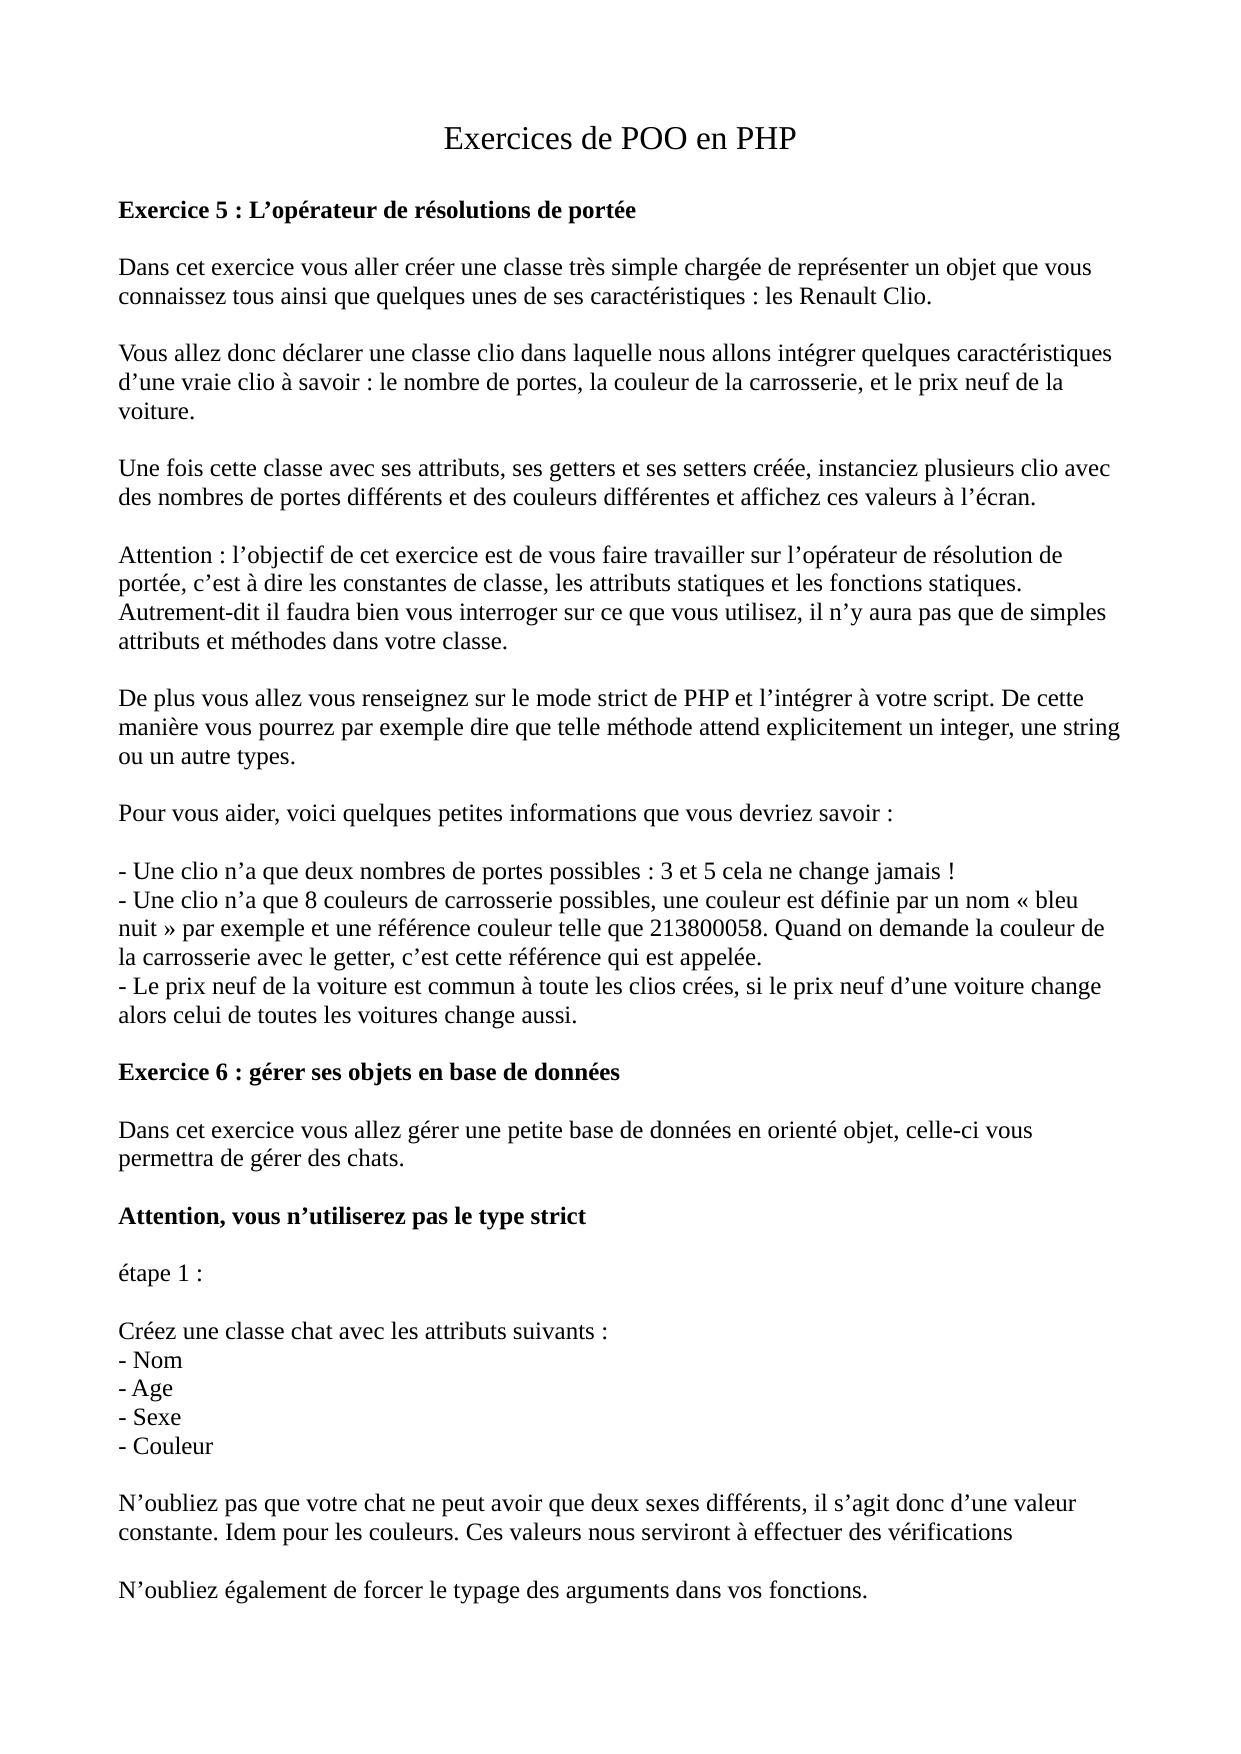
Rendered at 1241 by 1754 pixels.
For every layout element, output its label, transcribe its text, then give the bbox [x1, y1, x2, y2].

text Attention, vous n’utiliserez pas le type strict [118, 1201, 1122, 1230]
text - Nom [118, 1345, 1122, 1373]
text Une fois cette classe avec ses attributs, ses getters et ses setters créée, instanciez plusieurs clio avec des nombres de portes différents et des couleurs différentes et affichez ces valeurs à l’écran. [118, 453, 1122, 511]
text - Age [118, 1373, 1122, 1402]
text - Couleur [118, 1431, 1122, 1460]
text - Sexe [118, 1402, 1122, 1431]
text étape 1 : [118, 1258, 1122, 1287]
text Exercices de POO en PHP [118, 118, 1122, 156]
text N’oubliez également de forcer le typage des arguments dans vos fonctions. [118, 1575, 1122, 1603]
text Vous allez donc déclarer une classe clio dans laquelle nous allons intégrer quelques caractéristiques d’une vraie clio à savoir : le nombre de portes, la couleur de la carrosserie, et le prix neuf de la voiture. [118, 338, 1122, 425]
text Dans cet exercice vous aller créer une classe très simple chargée de représenter un objet que vous connaissez tous ainsi que quelques unes de ses caractéristiques : les Renault Clio. [118, 252, 1122, 310]
text Dans cet exercice vous allez gérer une petite base de données en orienté objet, celle-ci vous permettra de gérer des chats. [118, 1115, 1122, 1172]
text Attention : l’objectif de cet exercice est de vous faire travailler sur l’opérateur de résolution de portée, c’est à dire les constantes de classe, les attributs statiques et les fonctions statiques. Autrement-dit il faudra bien vous interroger sur ce que vous utilisez, il n’y aura pas que de simples attributs et méthodes dans votre classe. [118, 540, 1122, 655]
text Exercice 5 : L’opérateur de résolutions de portée [118, 195, 1122, 223]
text N’oubliez pas que votre chat ne peut avoir que deux sexes différents, il s’agit donc d’une valeur constante. Idem pour les couleurs. Ces valeurs nous serviront à effectuer des vérifications [118, 1488, 1122, 1546]
text De plus vous allez vous renseignez sur le mode strict de PHP et l’intégrer à votre script. De cette manière vous pourrez par exemple dire que telle méthode attend explicitement un integer, une string ou un autre types. [118, 683, 1122, 770]
text Créez une classe chat avec les attributs suivants : [118, 1316, 1122, 1345]
text - Le prix neuf de la voiture est commun à toute les clios crées, si le prix neuf d’une voiture change alors celui de toutes les voitures change aussi. [118, 971, 1122, 1028]
text Exercice 6 : gérer ses objets en base de données [118, 1057, 1122, 1086]
text - Une clio n’a que deux nombres de portes possibles : 3 et 5 cela ne change jamais ! [118, 856, 1122, 885]
text - Une clio n’a que 8 couleurs de carrosserie possibles, une couleur est définie par un nom « bleu nuit » par exemple et une référence couleur telle que 213800058. Quand on demande la couleur de la carrosserie avec le getter, c’est cette référence qui est appelée. [118, 885, 1122, 971]
text Pour vous aider, voici quelques petites informations que vous devriez savoir : [118, 798, 1122, 827]
